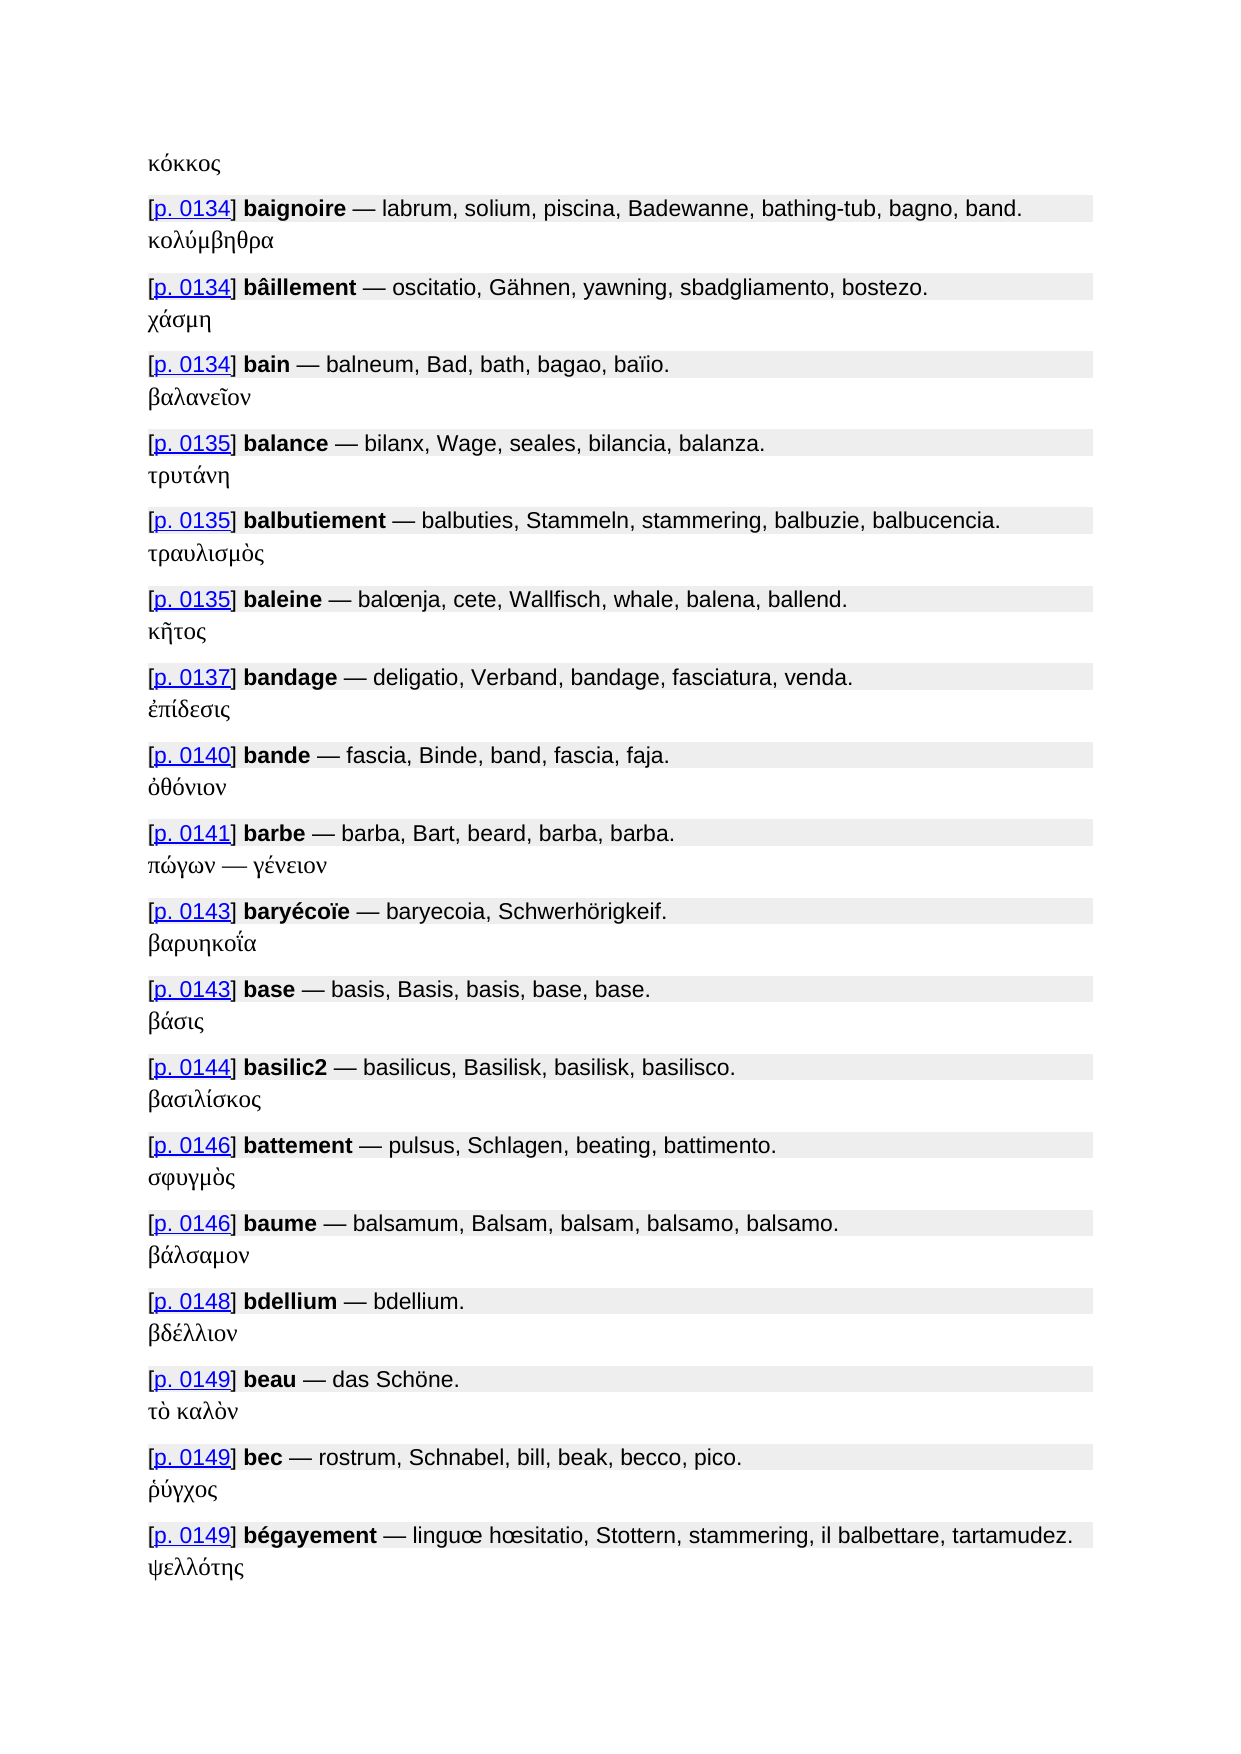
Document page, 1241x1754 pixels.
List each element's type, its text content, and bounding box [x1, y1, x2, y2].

text πώγων — γένειον [148, 850, 1093, 878]
text [p. 0135] baleine — balœnja, cete, Wallfisch, whale, balena, ballend. [148, 586, 1093, 612]
text βδέλλιον [148, 1318, 1093, 1347]
text τὸ καλὸν [148, 1396, 1093, 1425]
text [p. 0134] baignoire — labrum, solium, piscina, Badewanne, bathing-tub, bagno, band. [148, 195, 1093, 222]
text ὀθόνιον [148, 772, 1093, 801]
text [p. 0134] bâillement — oscitatio, Gähnen, yawning, sbadgliamento, bostezo. [148, 273, 1093, 300]
text [p. 0149] beau — das Schöne. [148, 1366, 1093, 1392]
text βαλανεῖον [148, 382, 1093, 410]
text ἐπίδεσις [148, 694, 1093, 722]
text βάσις [148, 1006, 1093, 1034]
text [p. 0134] bain — balneum, Bad, bath, bagao, baïio. [148, 351, 1093, 378]
text [p. 0146] baume — balsamum, Balsam, balsam, balsamo, balsamo. [148, 1210, 1093, 1236]
text τραυλισμὸς [148, 538, 1093, 566]
text τρυτάνη [148, 460, 1093, 488]
text χάσμη [148, 304, 1093, 332]
text [p. 0143] baryécoïe — baryecoia, Schwerhörigkeif. [148, 898, 1093, 924]
text [p. 0140] bande — fascia, Binde, band, fascia, faja. [148, 742, 1093, 768]
text κόκκος [148, 148, 1093, 176]
text ψελλότης [148, 1552, 1093, 1581]
text σφυγμὸς [148, 1162, 1093, 1191]
text [p. 0141] barbe — barba, Bart, beard, barba, barba. [148, 819, 1093, 846]
text [p. 0148] bdellium — bdellium. [148, 1288, 1093, 1314]
text [p. 0137] bandage — deligatio, Verband, bandage, fasciatura, venda. [148, 663, 1093, 690]
text [p. 0149] bec — rostrum, Schnabel, bill, beak, becco, pico. [148, 1444, 1093, 1470]
text [p. 0135] balance — bilanx, Wage, seales, bilancia, balanza. [148, 429, 1093, 456]
text κῆτος [148, 616, 1093, 644]
text [p. 0143] base — basis, Basis, basis, base, base. [148, 976, 1093, 1002]
text βάλσαμον [148, 1240, 1093, 1269]
text [p. 0144] basilic2 — basilicus, Basilisk, basilisk, basilisco. [148, 1054, 1093, 1080]
text [p. 0135] balbutiement — balbuties, Stammeln, stammering, balbuzie, balbucencia. [148, 507, 1093, 534]
text βασιλίσκος [148, 1084, 1093, 1113]
text [p. 0146] battement — pulsus, Schlagen, beating, battimento. [148, 1132, 1093, 1158]
text κολύμβηθρα [148, 226, 1093, 254]
text [p. 0149] bégayement — linguœ hœsitatio, Stottern, stammering, il balbettare, tartamudez. [148, 1522, 1093, 1548]
text βαρυηκοΐα [148, 928, 1093, 957]
text ῥύγχος [148, 1474, 1093, 1503]
